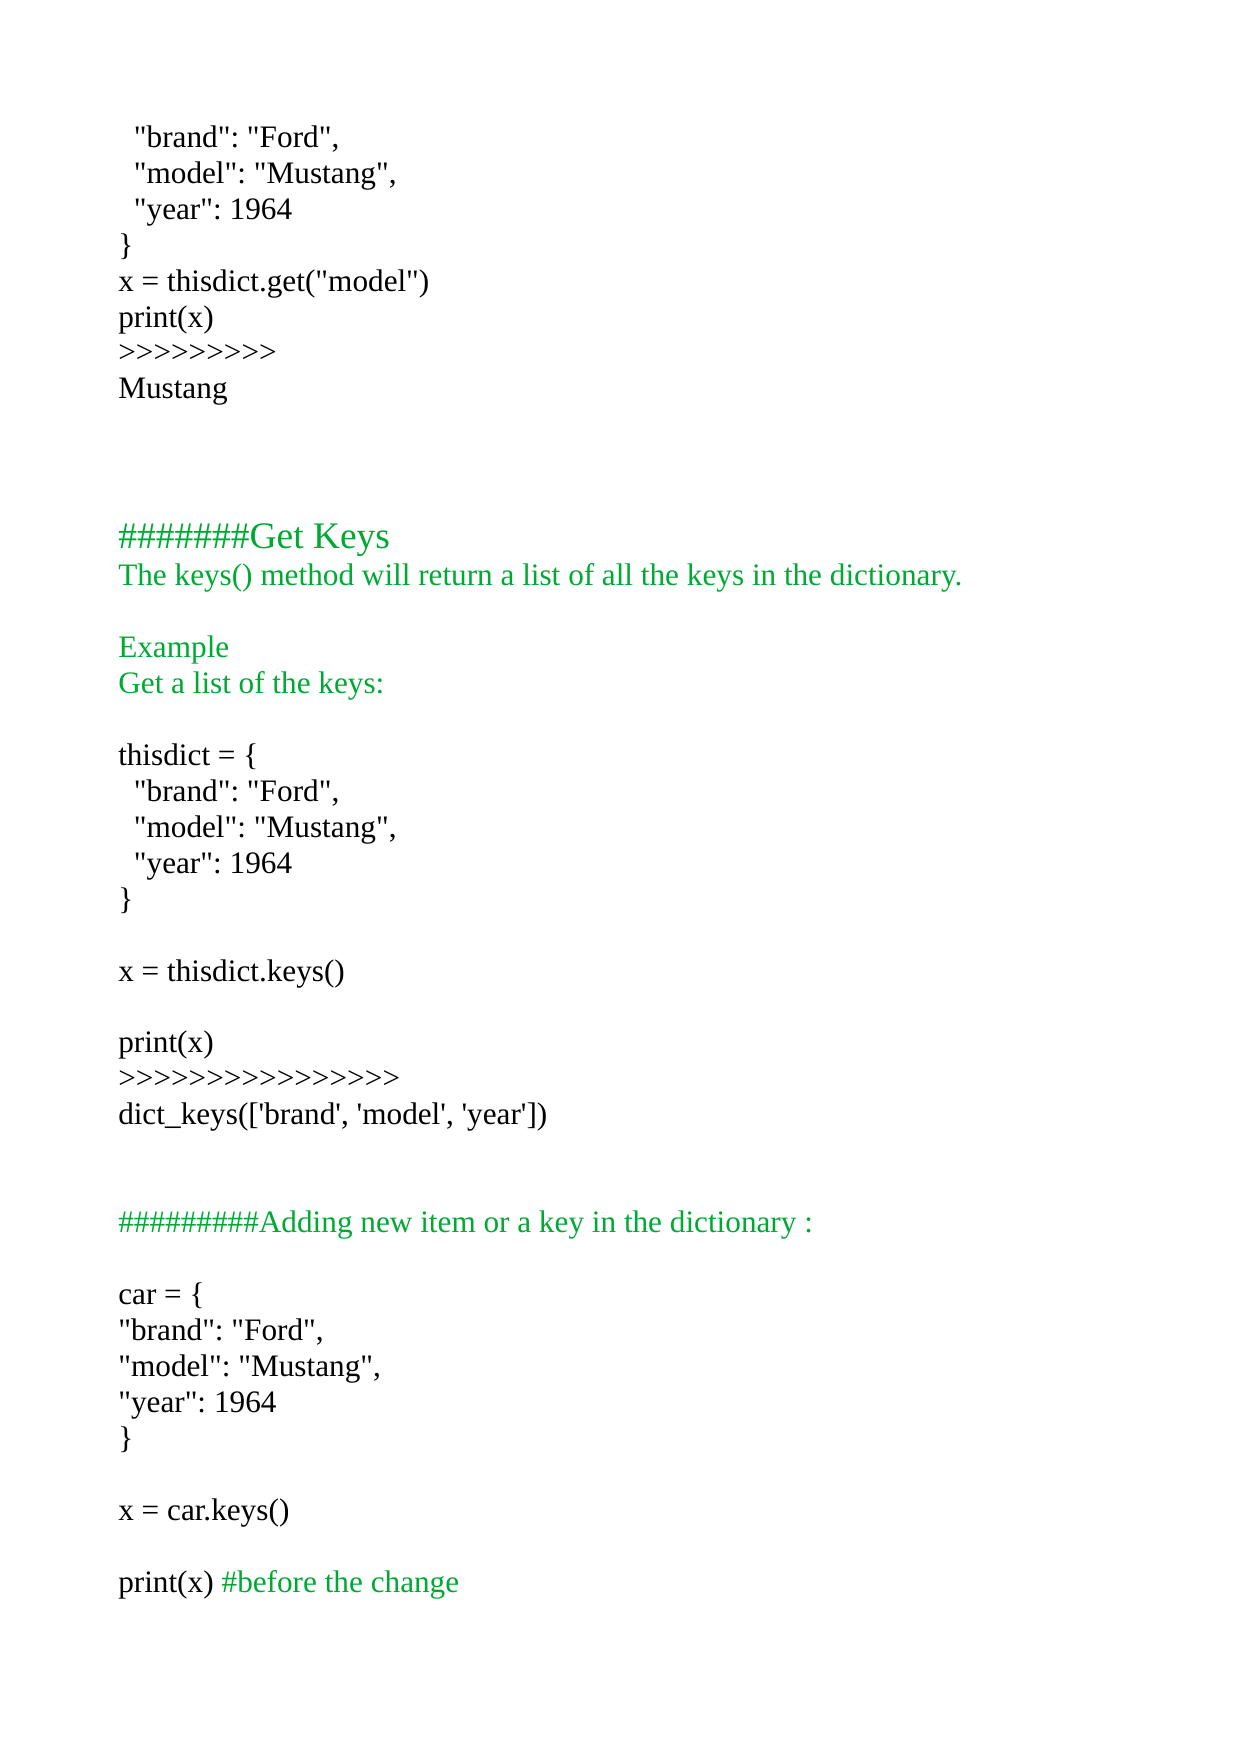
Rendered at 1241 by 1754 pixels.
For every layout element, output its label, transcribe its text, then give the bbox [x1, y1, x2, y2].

text "brand": "Ford", [118, 1311, 1122, 1347]
text Mustang [118, 370, 1122, 406]
text x = thisdict.keys() [118, 952, 1122, 988]
text "brand": "Ford", [118, 772, 1122, 808]
text } [118, 1419, 1122, 1455]
text The keys() method will return a list of all the keys in the dictionary. [118, 557, 1122, 592]
text thisdict = { [118, 736, 1122, 772]
text "brand": "Ford", [118, 118, 1122, 154]
text } [118, 880, 1122, 916]
text print(x) #before the change [118, 1563, 1122, 1599]
text x = car.keys() [118, 1491, 1122, 1527]
text car = { [118, 1275, 1122, 1311]
text >>>>>>>>>>>>>>>> [118, 1060, 1122, 1096]
text "year": 1964 [118, 844, 1122, 880]
text print(x) [118, 298, 1122, 334]
text dict_keys(['brand', 'model', 'year']) [118, 1096, 1122, 1132]
text #########Adding new item or a key in the dictionary : [118, 1203, 1122, 1239]
text "year": 1964 [118, 190, 1122, 226]
text >>>>>>>>> [118, 334, 1122, 370]
text "model": "Mustang", [118, 154, 1122, 190]
text #######Get Keys [118, 513, 1122, 557]
text Example [118, 628, 1122, 664]
text Get a list of the keys: [118, 664, 1122, 700]
text "model": "Mustang", [118, 808, 1122, 844]
text print(x) [118, 1024, 1122, 1060]
text } [118, 226, 1122, 262]
text x = thisdict.get("model") [118, 262, 1122, 298]
text "year": 1964 [118, 1383, 1122, 1419]
text "model": "Mustang", [118, 1347, 1122, 1383]
